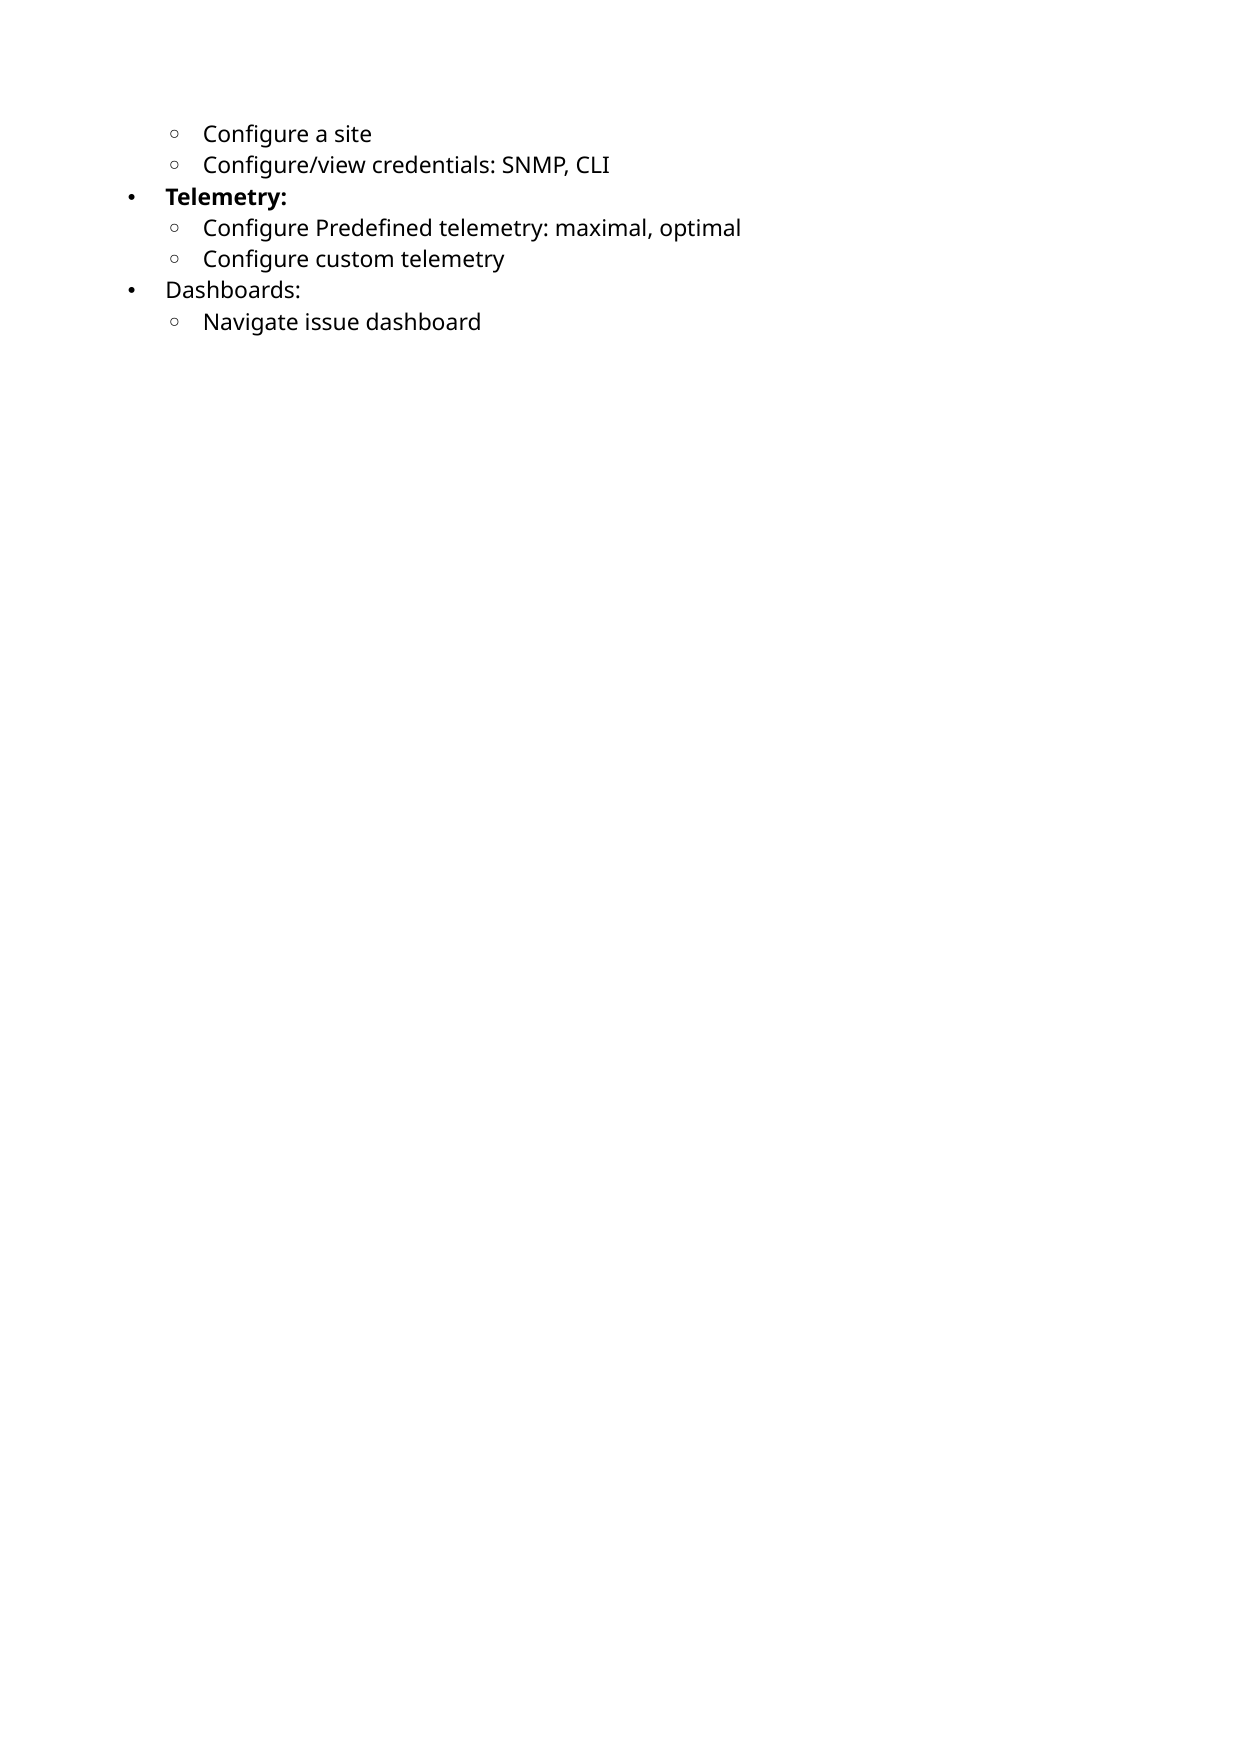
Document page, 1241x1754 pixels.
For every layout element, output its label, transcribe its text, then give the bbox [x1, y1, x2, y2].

list Dashboards: [128, 274, 1182, 306]
list Configure/view credentials: SNMP, CLI [165, 149, 1182, 181]
list Navigate issue dashboard [165, 306, 1182, 337]
list Configure custom telemetry [165, 243, 1182, 274]
list Configure Predefined telemetry: maximal, optimal [165, 212, 1182, 243]
list Telemetry: [128, 181, 1182, 212]
list Configure a site [165, 118, 1182, 149]
